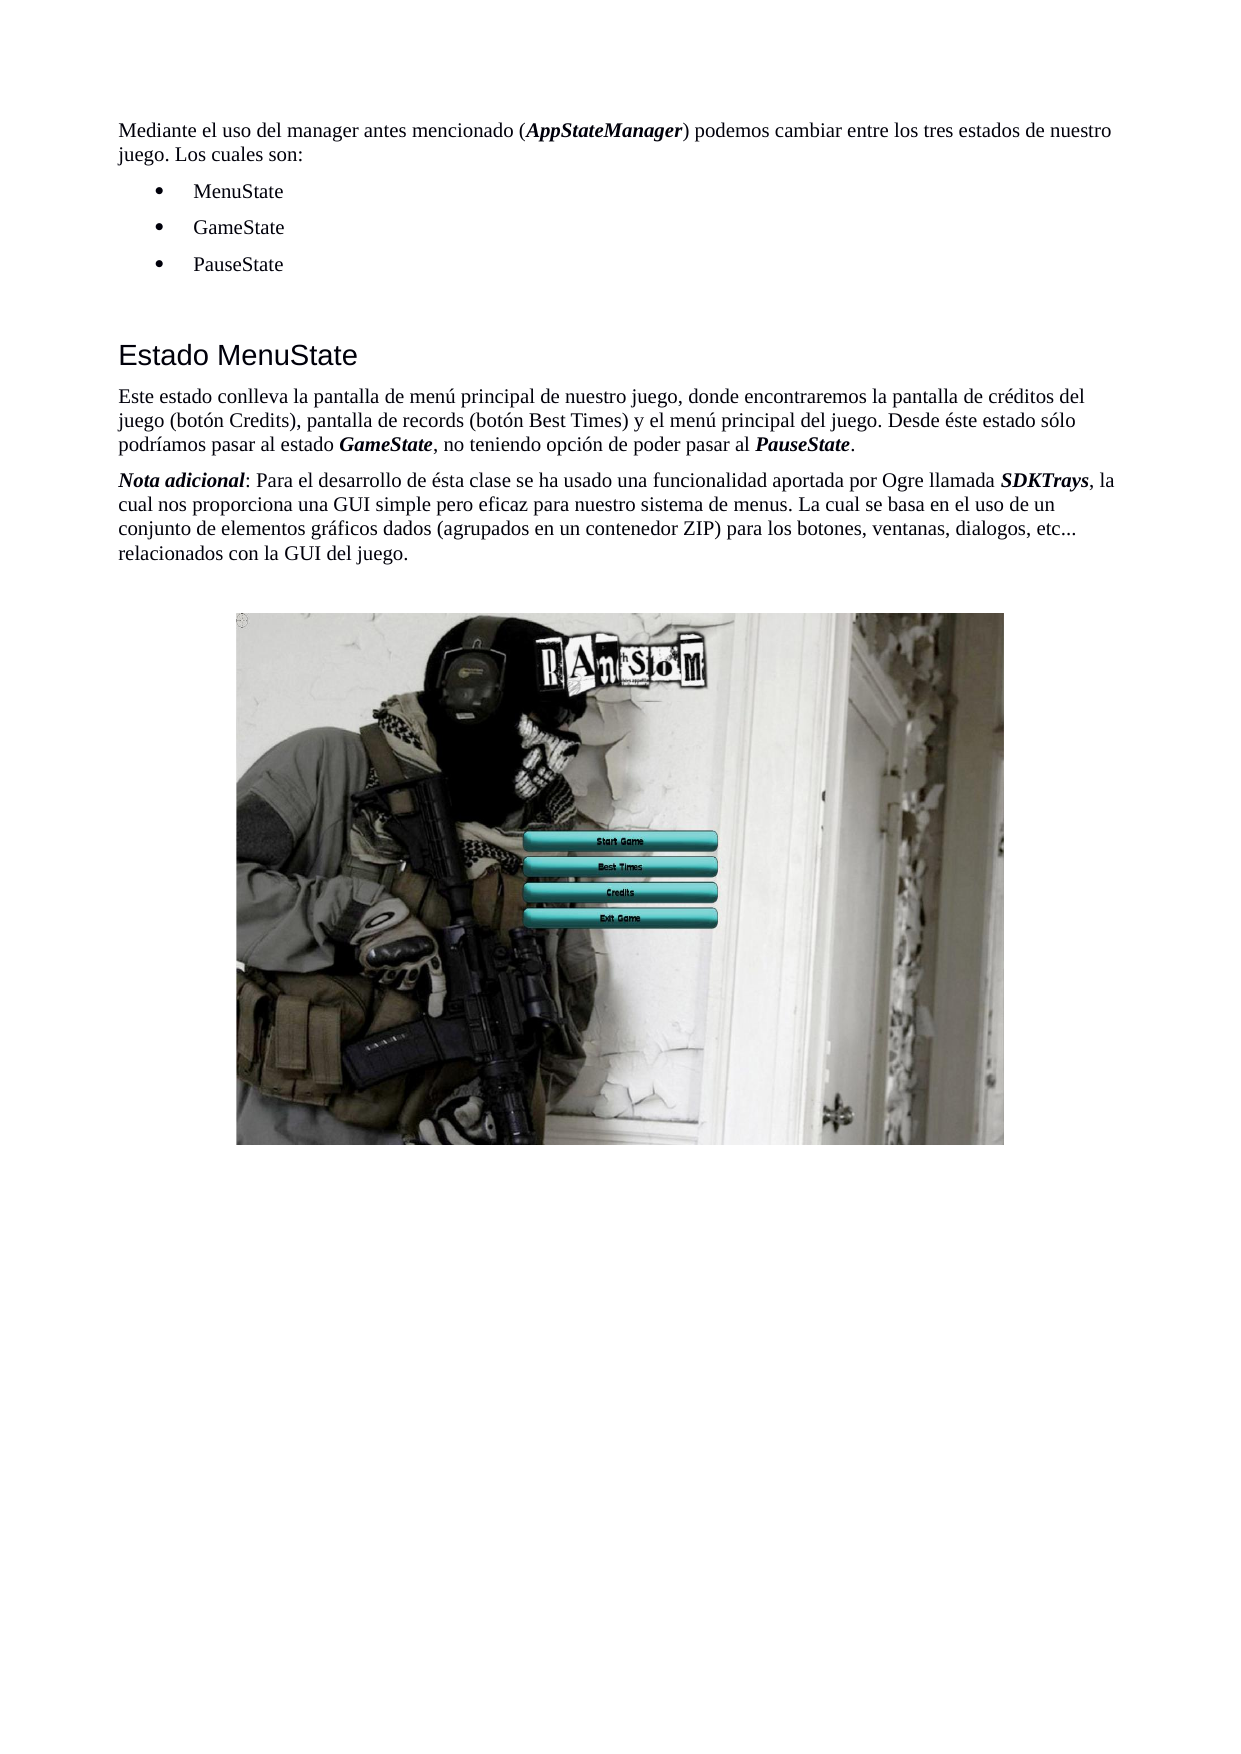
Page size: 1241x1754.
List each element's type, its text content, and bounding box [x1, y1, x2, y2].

list PauseState [156, 252, 1122, 276]
text Mediante el uso del manager antes mencionado (AppStateManager) podemos cambiar entre los tres estados de nuestro juego. Los cuales son: [118, 118, 1122, 166]
picture [236, 613, 1004, 1145]
text Nota adicional: Para el desarrollo de ésta clase se ha usado una funcionalidad aportada por Ogre llamada SDKTrays, la cual nos proporciona una GUI simple pero eficaz para nuestro sistema de menus. La cual se basa en el uso de un conjunto de elementos gráficos dados (agrupados en un contenedor ZIP) para los botones, ventanas, dialogos, etc... relacionados con la GUI del juego. [118, 468, 1122, 564]
list MenuState [156, 179, 1122, 203]
text Este estado conlleva la pantalla de menú principal de nuestro juego, donde encontraremos la pantalla de créditos del juego (botón Credits), pantalla de records (botón Best Times) y el menú principal del juego. Desde éste estado sólo podríamos pasar al estado GameState, no teniendo opción de poder pasar al PauseState. [118, 383, 1122, 456]
list GameState [156, 215, 1122, 239]
subtitle Estado MenuState [118, 337, 1122, 371]
